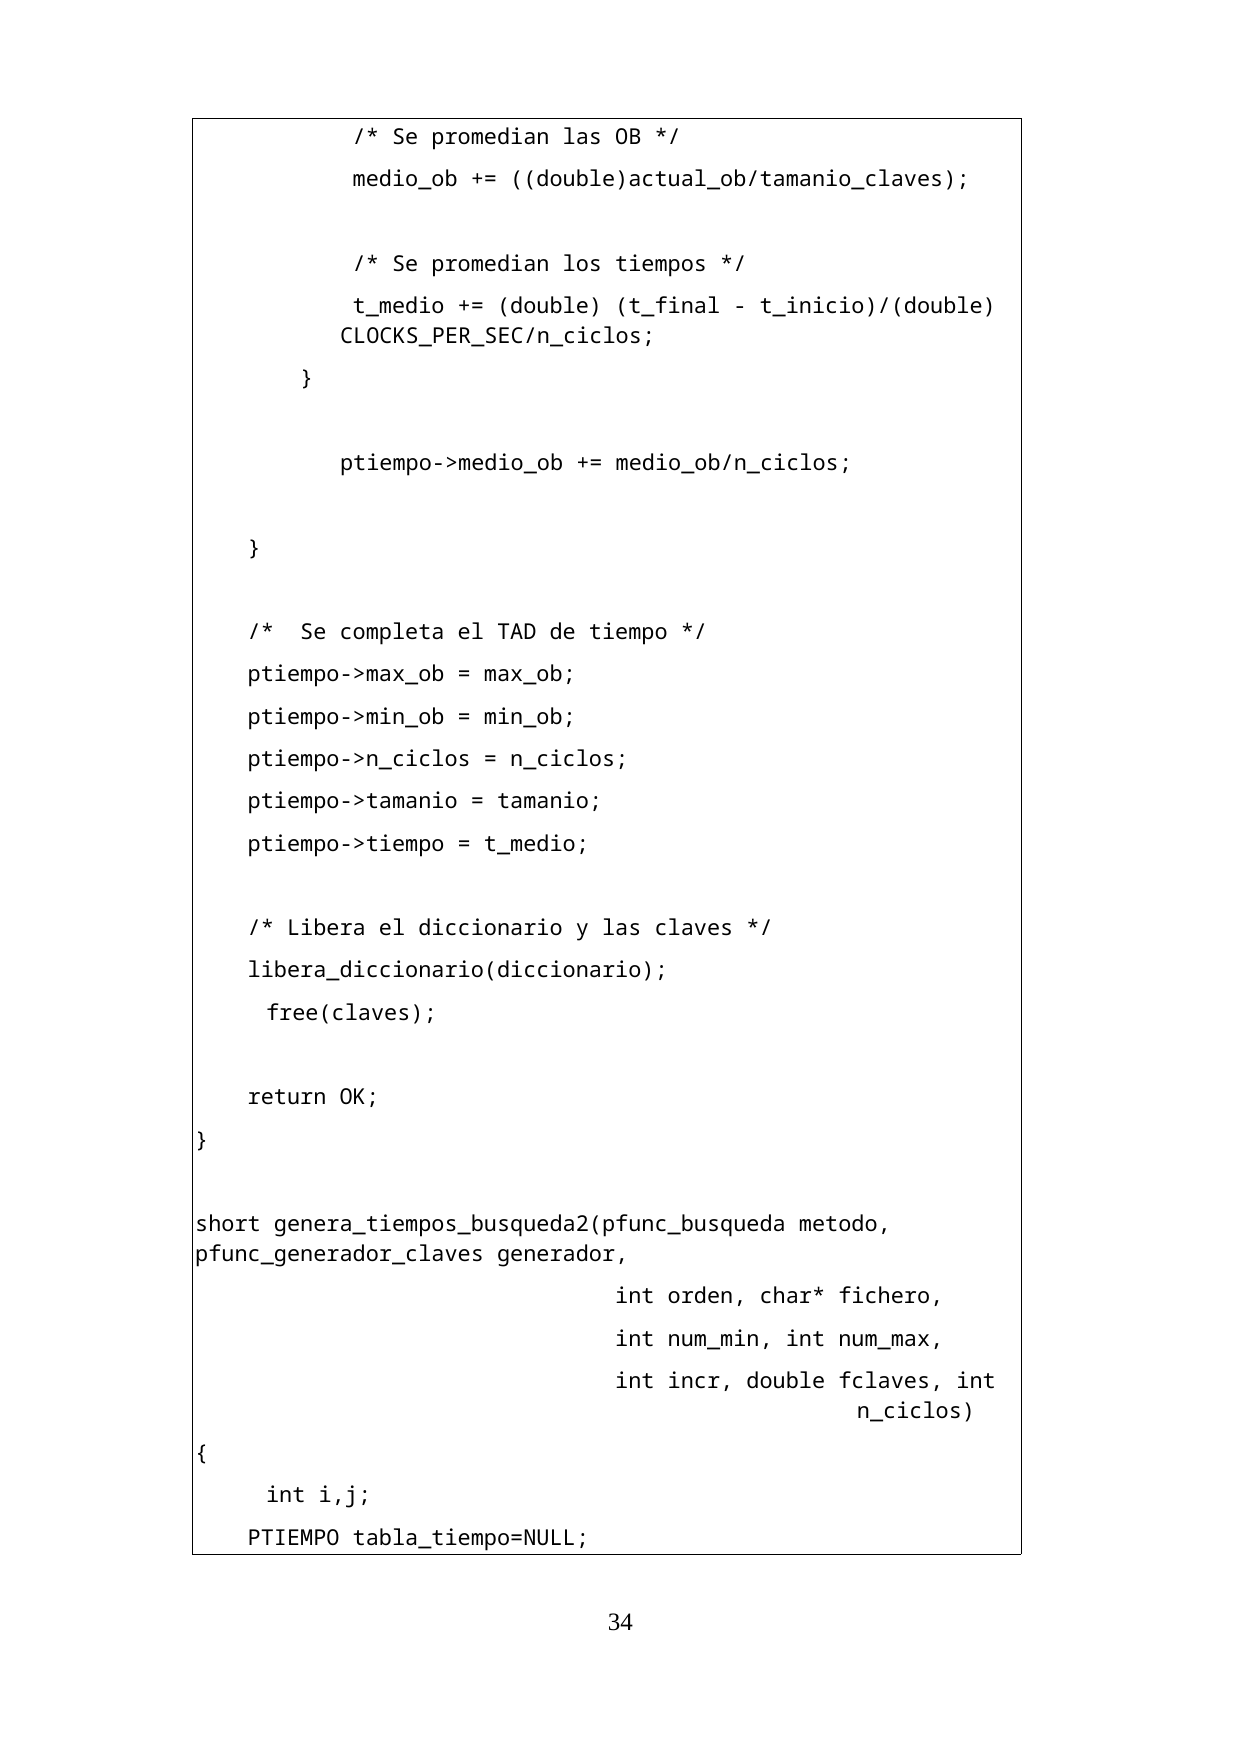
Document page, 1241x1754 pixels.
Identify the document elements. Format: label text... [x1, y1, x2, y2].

text int num_min, int num_max, [193, 1319, 1021, 1352]
text ptiempo->min_ob = min_ob; [193, 698, 1021, 731]
text t_medio += (double) (t_final - t_inicio)/(double) CLOCKS_PER_SEC/n_ciclos; [193, 287, 1021, 350]
text free(claves); [193, 994, 1021, 1027]
text ptiempo->tamanio = tamanio; [193, 782, 1021, 815]
text int orden, char* fichero, [193, 1277, 1021, 1310]
text ptiempo->medio_ob += medio_ob/n_ciclos; [193, 444, 1021, 477]
text ptiempo->max_ob = max_ob; [193, 655, 1021, 688]
text PTIEMPO tabla_tiempo=NULL; [193, 1518, 1021, 1554]
text { [193, 1434, 1021, 1467]
text /* Se completa el TAD de tiempo */ [193, 613, 1021, 646]
text } [193, 1121, 1021, 1153]
text /* Libera el diccionario y las claves */ [193, 909, 1021, 942]
text int incr, double fclaves, int n_ciclos) [193, 1362, 1021, 1424]
text /* Se promedian los tiempos */ [193, 245, 1021, 278]
text short genera_tiempos_busqueda2(pfunc_busqueda metodo, pfunc_generador_claves generador, [193, 1205, 1021, 1268]
text return OK; [193, 1078, 1021, 1111]
text ptiempo->n_ciclos = n_ciclos; [193, 740, 1021, 773]
text ptiempo->tiempo = t_medio; [193, 824, 1021, 857]
text } [193, 528, 1021, 561]
text medio_ob += ((double)actual_ob/tamanio_claves); [193, 160, 1021, 193]
text } [193, 359, 1021, 392]
text libera_diccionario(diccionario); [193, 951, 1021, 984]
text /* Se promedian las OB */ [193, 119, 1021, 151]
text int i,j; [193, 1476, 1021, 1509]
